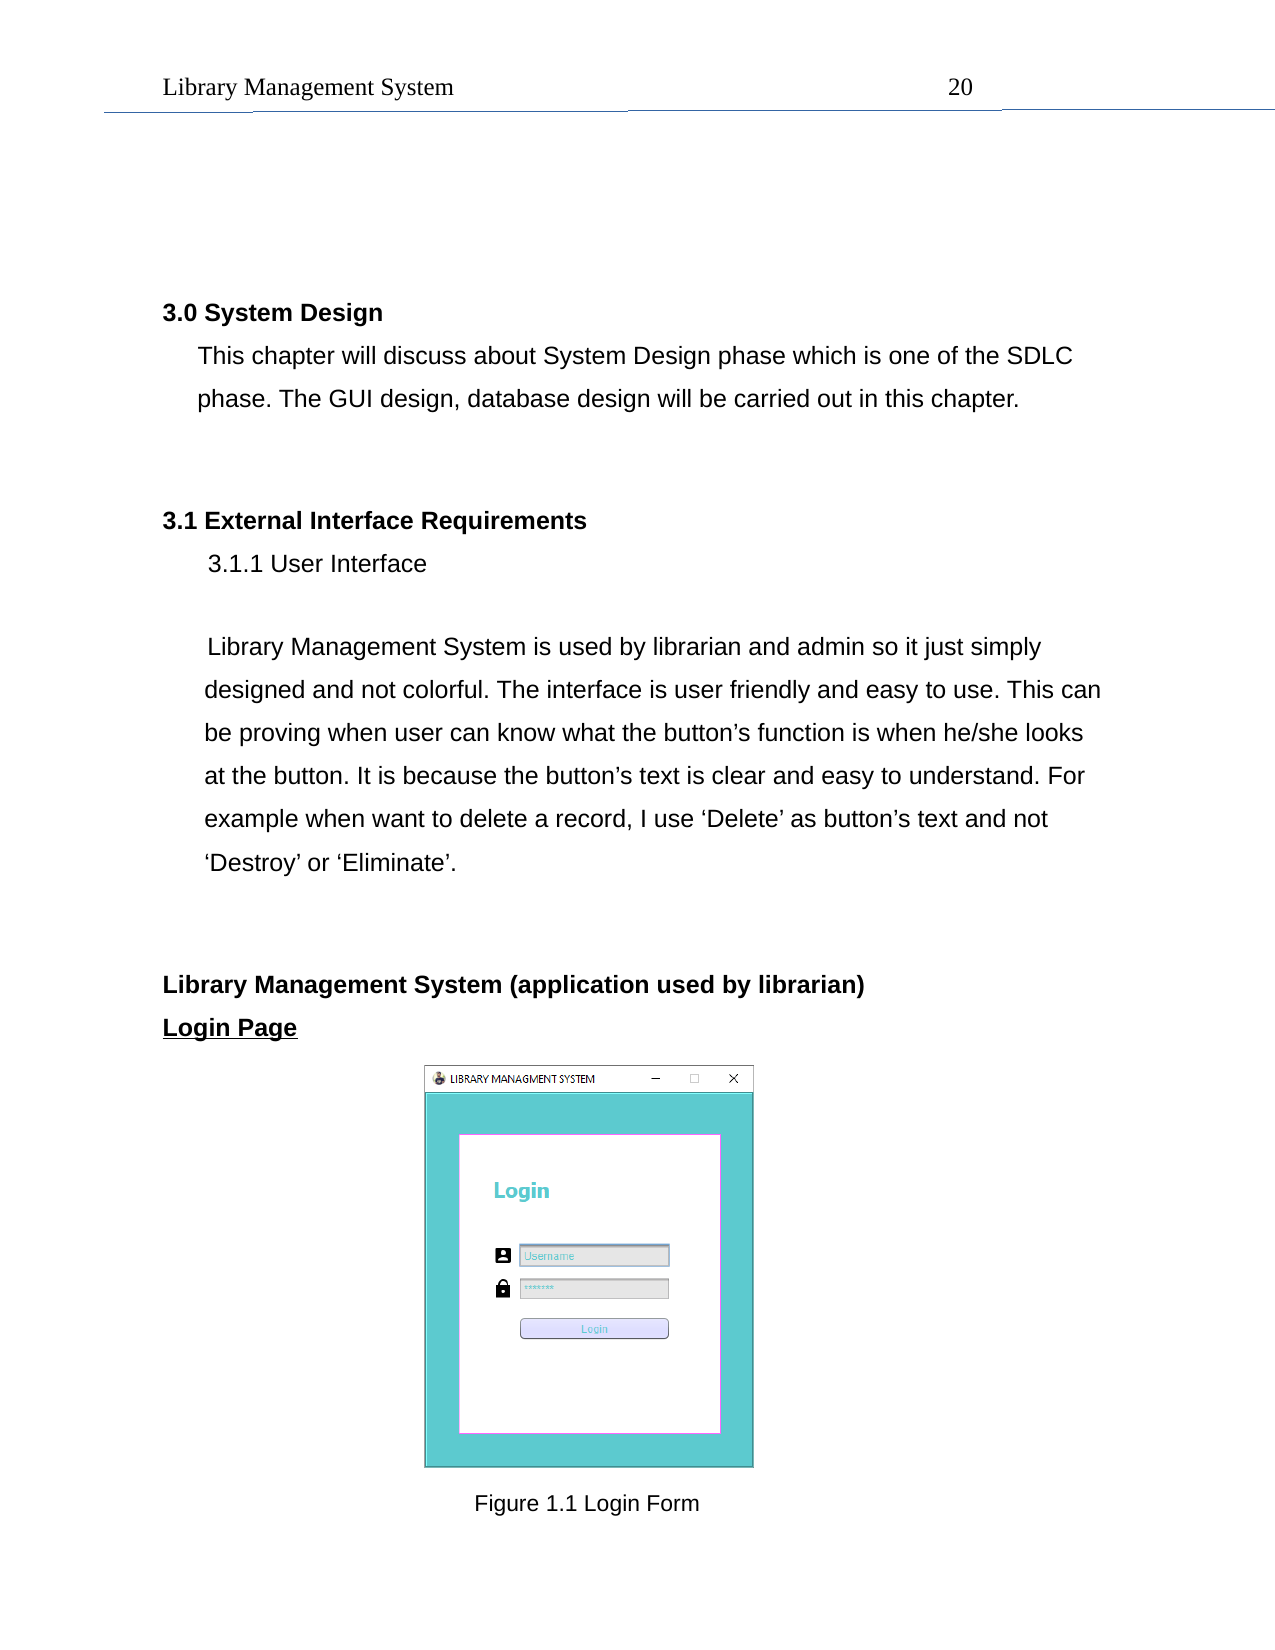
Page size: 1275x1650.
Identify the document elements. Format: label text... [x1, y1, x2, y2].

text Login Page [162, 1013, 1119, 1041]
text be proving when user can know what the button’s function is when he/she looks [162, 718, 1119, 747]
text This chapter will discuss about System Design phase which is one of the SDLC [162, 341, 1119, 370]
text 3.1.1 User Interface [162, 549, 1119, 578]
text phase. The GUI design, database design will be carried out in this chapter. [162, 384, 1119, 413]
text at the button. It is because the button’s text is clear and easy to understand. For [162, 761, 1119, 790]
text Library Management System (application used by librarian) [162, 969, 1119, 998]
text Figure 1.1 Login Form [162, 1490, 1119, 1516]
picture [424, 1065, 754, 1468]
text designed and not colorful. The interface is user friendly and easy to use. This can [162, 675, 1119, 704]
text ‘Destroy’ or ‘Eliminate’. [162, 847, 1119, 876]
text 3.0 System Design [162, 298, 1119, 327]
text Library Management System is used by librarian and admin so it just simply [162, 632, 1119, 661]
text 3.1 External Interface Requirements [162, 506, 1119, 535]
text example when want to delete a record, I use ‘Delete’ as button’s text and not [162, 804, 1119, 833]
